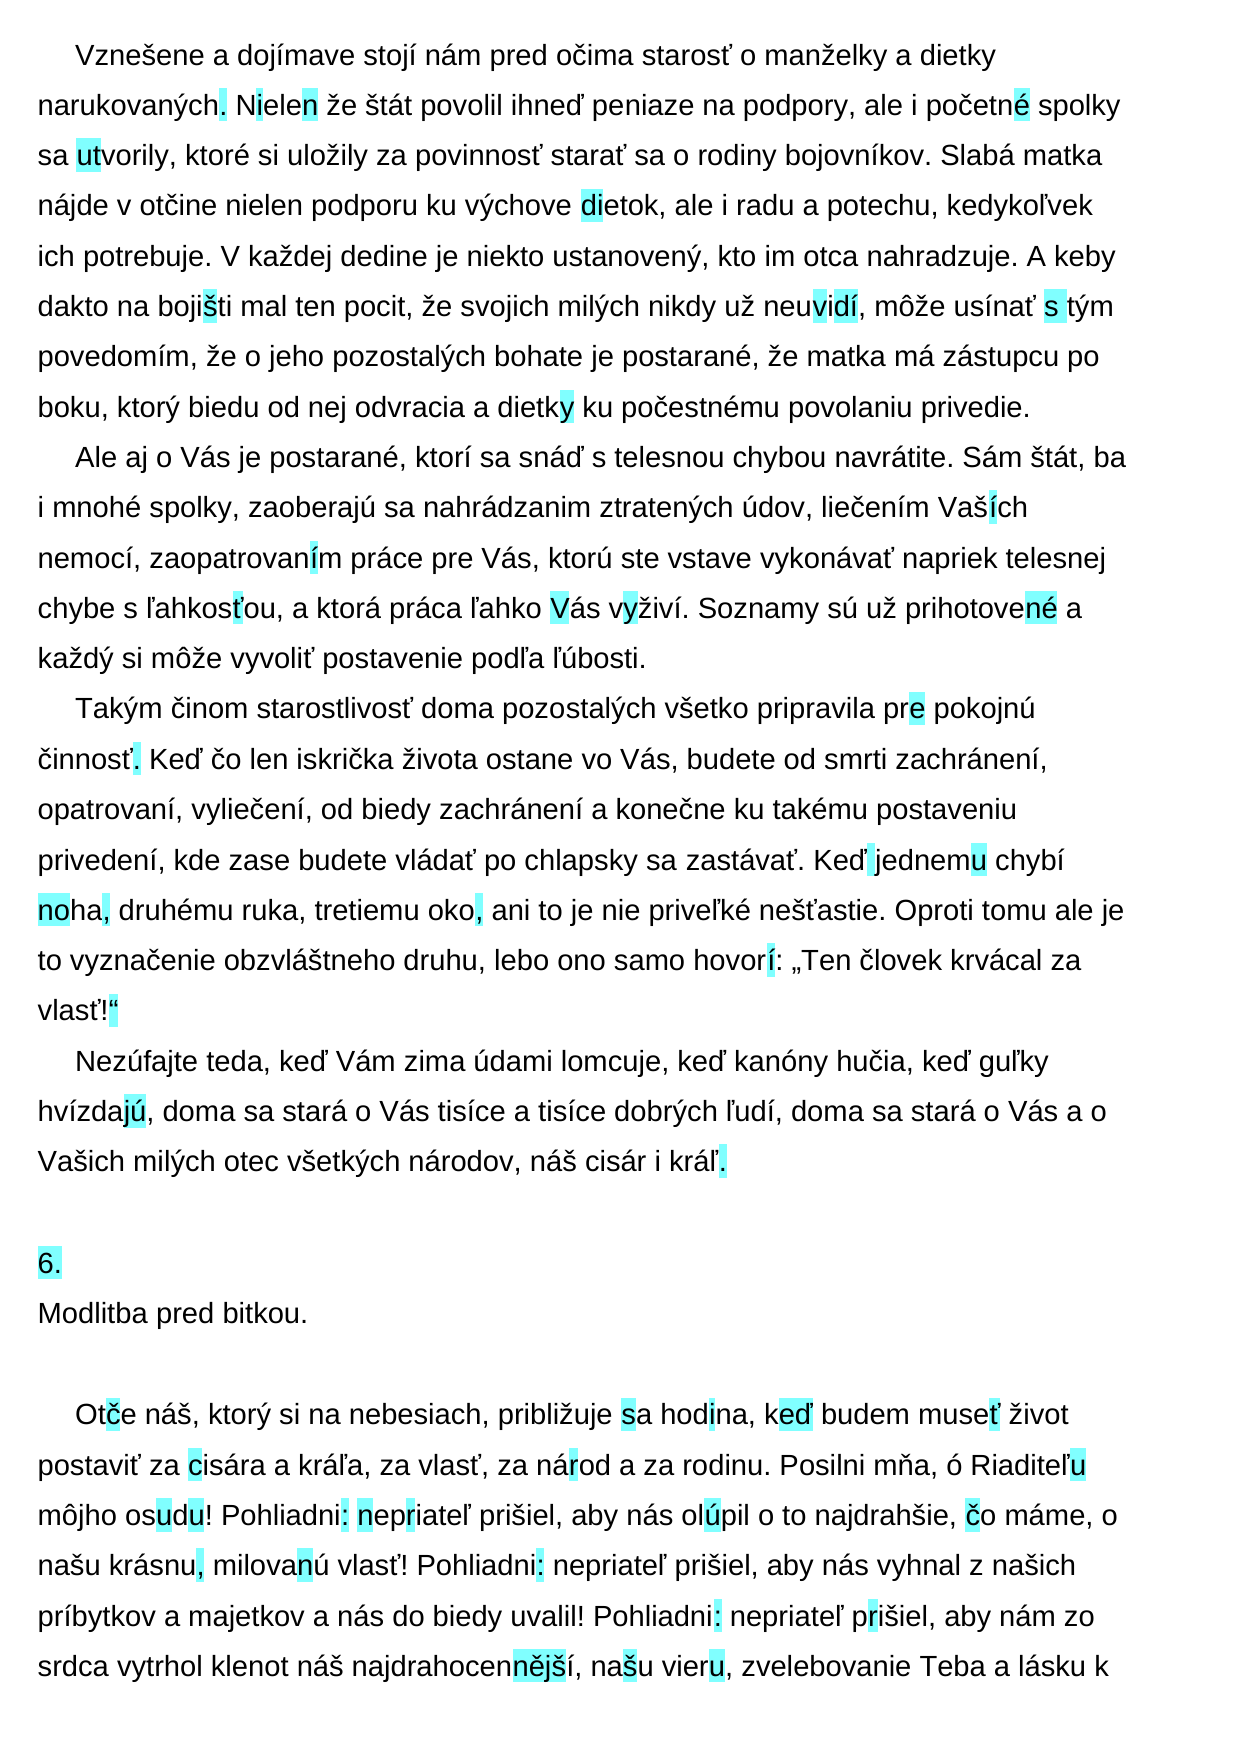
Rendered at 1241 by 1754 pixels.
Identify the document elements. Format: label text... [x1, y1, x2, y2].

text Takým činom starostlivosť doma pozo­stalých všetko pripravila pre pokojnú činnosť. Keď čo len iskrička života ostane vo Vás, budete od smrti zachránení, opatrovaní, vyliečení, od biedy zachránení a konečne ku takému postaveniu privedení, kde zase budete vládať po chlapsky sa zastávať. Keď jednemu chybí noha, druhému ruka, tretiemu oko, ani to je nie priveľké nešťastie. Oproti tomu ale je to vyznačenie obzvláštneho druhu, lebo ono samo hovorí: „Ten človek krvácal za vlasť!“ [37, 692, 1130, 1027]
text Otče náš, ktorý si na nebesiach, približuje sa hodina, keď budem museť život postaviť za cisára a kráľa, za vlasť, za národ a za ro­dinu. Posilni mňa, ó Riaditeľu môjho osudu! Pohliadni: nepriateľ prišiel, aby nás olúpil o to najdrahšie, čo máme, o našu krásnu, milo­vanú vlasť! Pohliadni: nepriateľ prišiel, aby nás vyhnal z našich príbytkov a majetkov a nás do biedy uvalil! Pohliadni: nepriateľ pri­šiel, aby nám zo srdca vytrhol klenot náš najdrahocennější, našu vieru, zvelebovanie Teba a lásku k [37, 1397, 1130, 1682]
subtitle Modlitba pred bitkou. [37, 1296, 1130, 1329]
text Vznešene a dojímave stojí nám pred očima starosť o manželky a dietky narukovaných. Nielen že štát povolil ihneď pe­niaze na podpory, ale i početné spolky sa utvorily, ktoré si uložily za povinnosť starať sa o rodiny bojovníkov. Slabá matka nájde v otčine nielen podporu ku výchove dietok, ale i radu a potechu, kedykoľvek ich potrebuje. V každej dedine je niekto ustanovený, kto im otca nahradzuje. A keby dakto na bojišti mal ten pocit, že svojich milých nikdy už neuvidí, môže usínať s tým povedomím, že o jeho pozostalých bohate je postarané, že matka má zástupcu po boku, ktorý biedu od nej odvracia a dietky ku počestnému povolaniu privedie. [37, 37, 1130, 423]
text 6. [37, 1246, 1130, 1279]
text Ale aj o Vás je postarané, ktorí sa snáď s telesnou chybou navrátite. Sám štát, ba i mnohé spolky, zaoberajú sa nahrádzanim ztratených údov, liečením Vaších nemocí, zaopatrovaním práce pre Vás, ktorú ste vstave vykonávať napriek telesnej chybe s ľahkosťou, a ktorá práca ľahko Vás vyživí. Soznamy sú už prihotovené a každý si môže vyvoliť postavenie podľa ľúbosti. [37, 440, 1130, 675]
text Nezúfajte teda, keď Vám zima údami lomcuje, keď kanóny hučia, keď guľky hvízdajú, doma sa stará o Vás tisíce a tisíce dobrých ľudí, doma sa stará o Vás a o Vašich milých otec všetkých národov, náš cisár i kráľ. [37, 1044, 1130, 1178]
